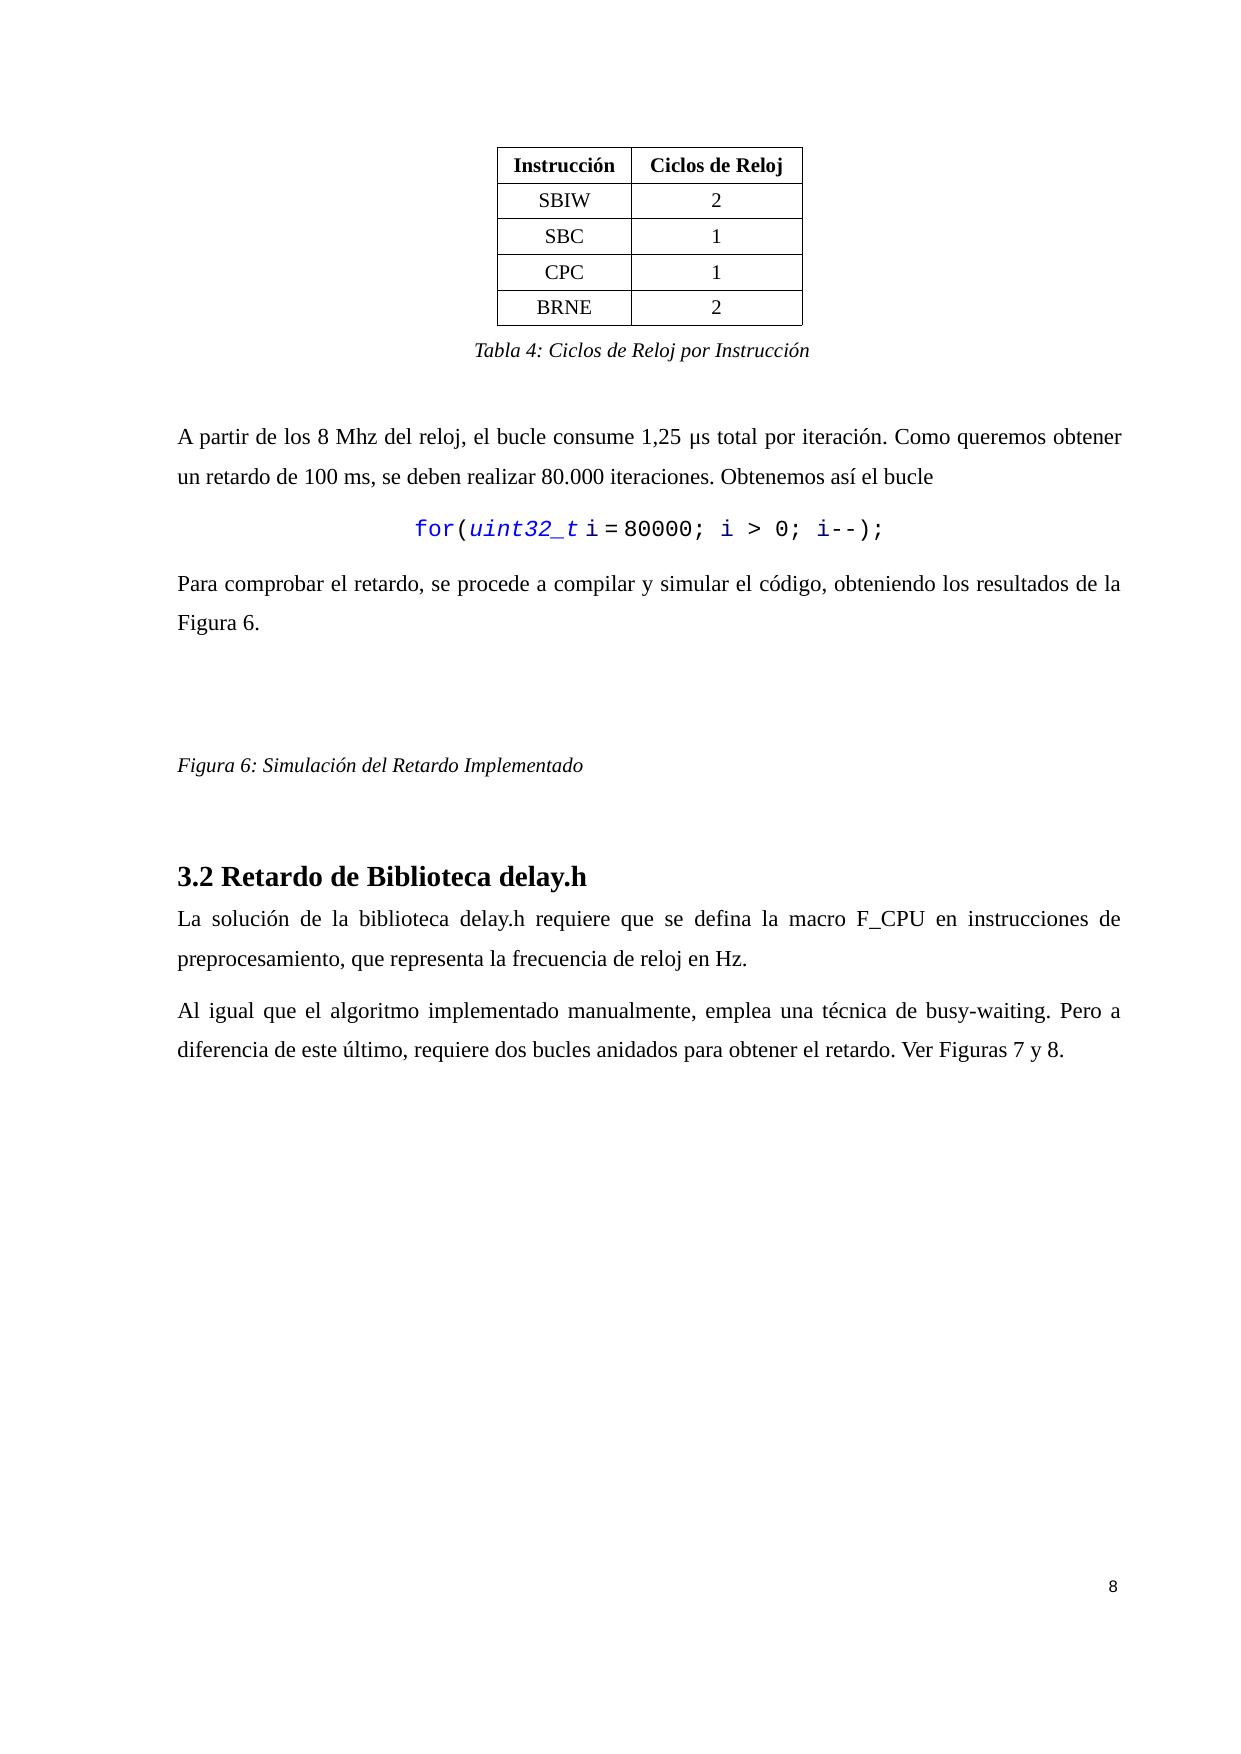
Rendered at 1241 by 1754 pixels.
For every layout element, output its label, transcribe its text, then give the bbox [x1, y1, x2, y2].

text La solución de la biblioteca delay.h requiere que se defina la macro F_CPU en instrucciones de preprocesamiento, que representa la frecuencia de reloj en Hz. [177, 905, 1122, 971]
table_cell SBIW [498, 184, 631, 218]
text Tabla 4: Ciclos de Reloj por Instrucción [177, 338, 1122, 362]
table_header Ciclos de Reloj [632, 148, 802, 183]
text Figura 6: Simulación del Retardo Implementado [177, 673, 1118, 777]
table_cell BRNE [498, 291, 631, 325]
table_cell 1 [632, 219, 802, 254]
text for(uint32_t i = 80000; i > 0; i--); [177, 515, 1122, 543]
table_cell CPC [498, 255, 631, 289]
table_cell 1 [632, 255, 802, 289]
table_cell 2 [632, 291, 802, 325]
table_cell 2 [632, 184, 802, 218]
text Al igual que el algoritmo implementado manualmente, emplea una técnica de busy-waiting. Pero a diferencia de este último, requiere dos bucles anidados para obtener el retardo. Ver Figuras 7 y 8. [177, 997, 1122, 1063]
table_header Instrucción [498, 148, 631, 183]
text A partir de los 8 Mhz del reloj, el bucle consume 1,25 μs total por iteración. Como queremos obtener un retardo de 100 ms, se deben realizar 80.000 iteraciones. Obtenemos así el bucle [177, 423, 1122, 489]
text Para comprobar el retardo, se procede a compilar y simular el código, obteniendo los resultados de la Figura 6. [177, 569, 1122, 635]
table_cell SBC [498, 219, 631, 254]
subtitle 3.2 Retardo de Biblioteca delay.h [177, 859, 1122, 893]
